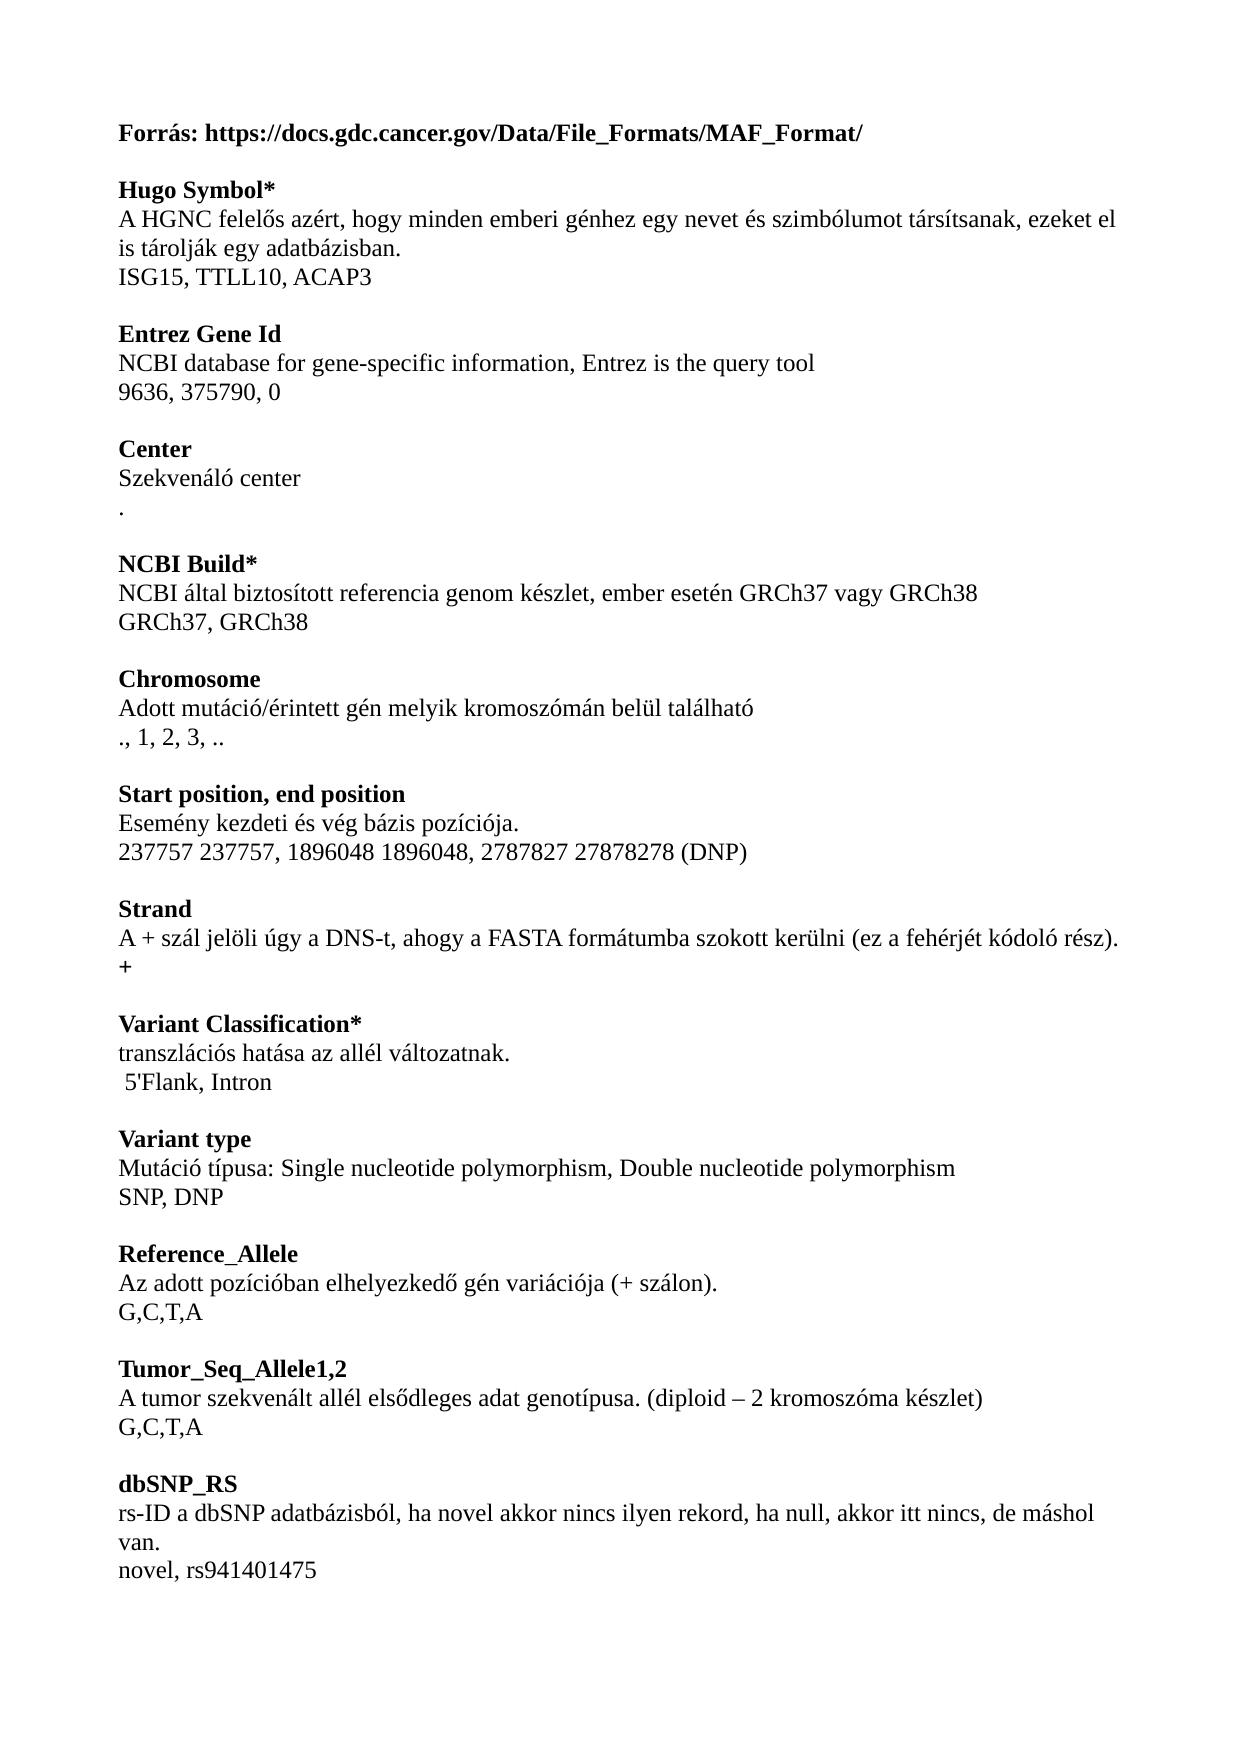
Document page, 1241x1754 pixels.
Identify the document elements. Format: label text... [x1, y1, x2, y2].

text G,C,T,A [118, 1297, 1122, 1326]
text . [118, 492, 1122, 521]
text A HGNC felelős azért, hogy minden emberi génhez egy nevet és szimbólumot társítsanak, ezeket el is tárolják egy adatbázisban. [118, 204, 1122, 262]
text transzlációs hatása az allél változatnak. [118, 1038, 1122, 1067]
text 237757 237757, 1896048 1896048, 2787827 27878278 (DNP) [118, 837, 1122, 866]
text Mutáció típusa: Single nucleotide polymorphism, Double nucleotide polymorphism [118, 1153, 1122, 1182]
text Center [118, 434, 1122, 463]
text GRCh37, GRCh38 [118, 607, 1122, 636]
text Esemény kezdeti és vég bázis pozíciója. [118, 808, 1122, 837]
text dbSNP_RS [118, 1469, 1122, 1498]
text Adott mutáció/érintett gén melyik kromoszómán belül található [118, 693, 1122, 722]
text Tumor_Seq_Allele1,2 [118, 1354, 1122, 1383]
text rs-ID a dbSNP adatbázisból, ha novel akkor nincs ilyen rekord, ha null, akkor itt nincs, de máshol van. [118, 1498, 1122, 1556]
text ., 1, 2, 3, .. [118, 722, 1122, 751]
text A tumor szekvenált allél elsődleges adat genotípusa. (diploid – 2 kromoszóma készlet) [118, 1383, 1122, 1412]
text ISG15, TTLL10, ACAP3 [118, 262, 1122, 291]
text Szekvenáló center [118, 463, 1122, 492]
text Chromosome [118, 664, 1122, 693]
text Hugo Symbol* [118, 176, 1122, 204]
text Variant type [118, 1124, 1122, 1153]
text NCBI database for gene-specific information, Entrez is the query tool [118, 348, 1122, 377]
text + [118, 952, 1122, 981]
text NCBI által biztosított referencia genom készlet, ember esetén GRCh37 vagy GRCh38 [118, 578, 1122, 607]
text SNP, DNP [118, 1182, 1122, 1211]
text Start position, end position [118, 779, 1122, 808]
text Az adott pozícióban elhelyezkedő gén variációja (+ szálon). [118, 1268, 1122, 1297]
text Entrez Gene Id [118, 319, 1122, 348]
text 9636, 375790, 0 [118, 377, 1122, 406]
text novel, rs941401475 [118, 1556, 1122, 1584]
text NCBI Build* [118, 549, 1122, 578]
text 5'Flank, Intron [118, 1067, 1122, 1096]
text Forrás: https://docs.gdc.cancer.gov/Data/File_Formats/MAF_Format/ [118, 118, 1122, 147]
text Strand [118, 894, 1122, 923]
text A + szál jelöli úgy a DNS-t, ahogy a FASTA formátumba szokott kerülni (ez a fehérjét kódoló rész). [118, 923, 1122, 952]
text Variant Classification* [118, 1009, 1122, 1038]
text Reference_Allele [118, 1239, 1122, 1268]
text G,C,T,A [118, 1412, 1122, 1441]
